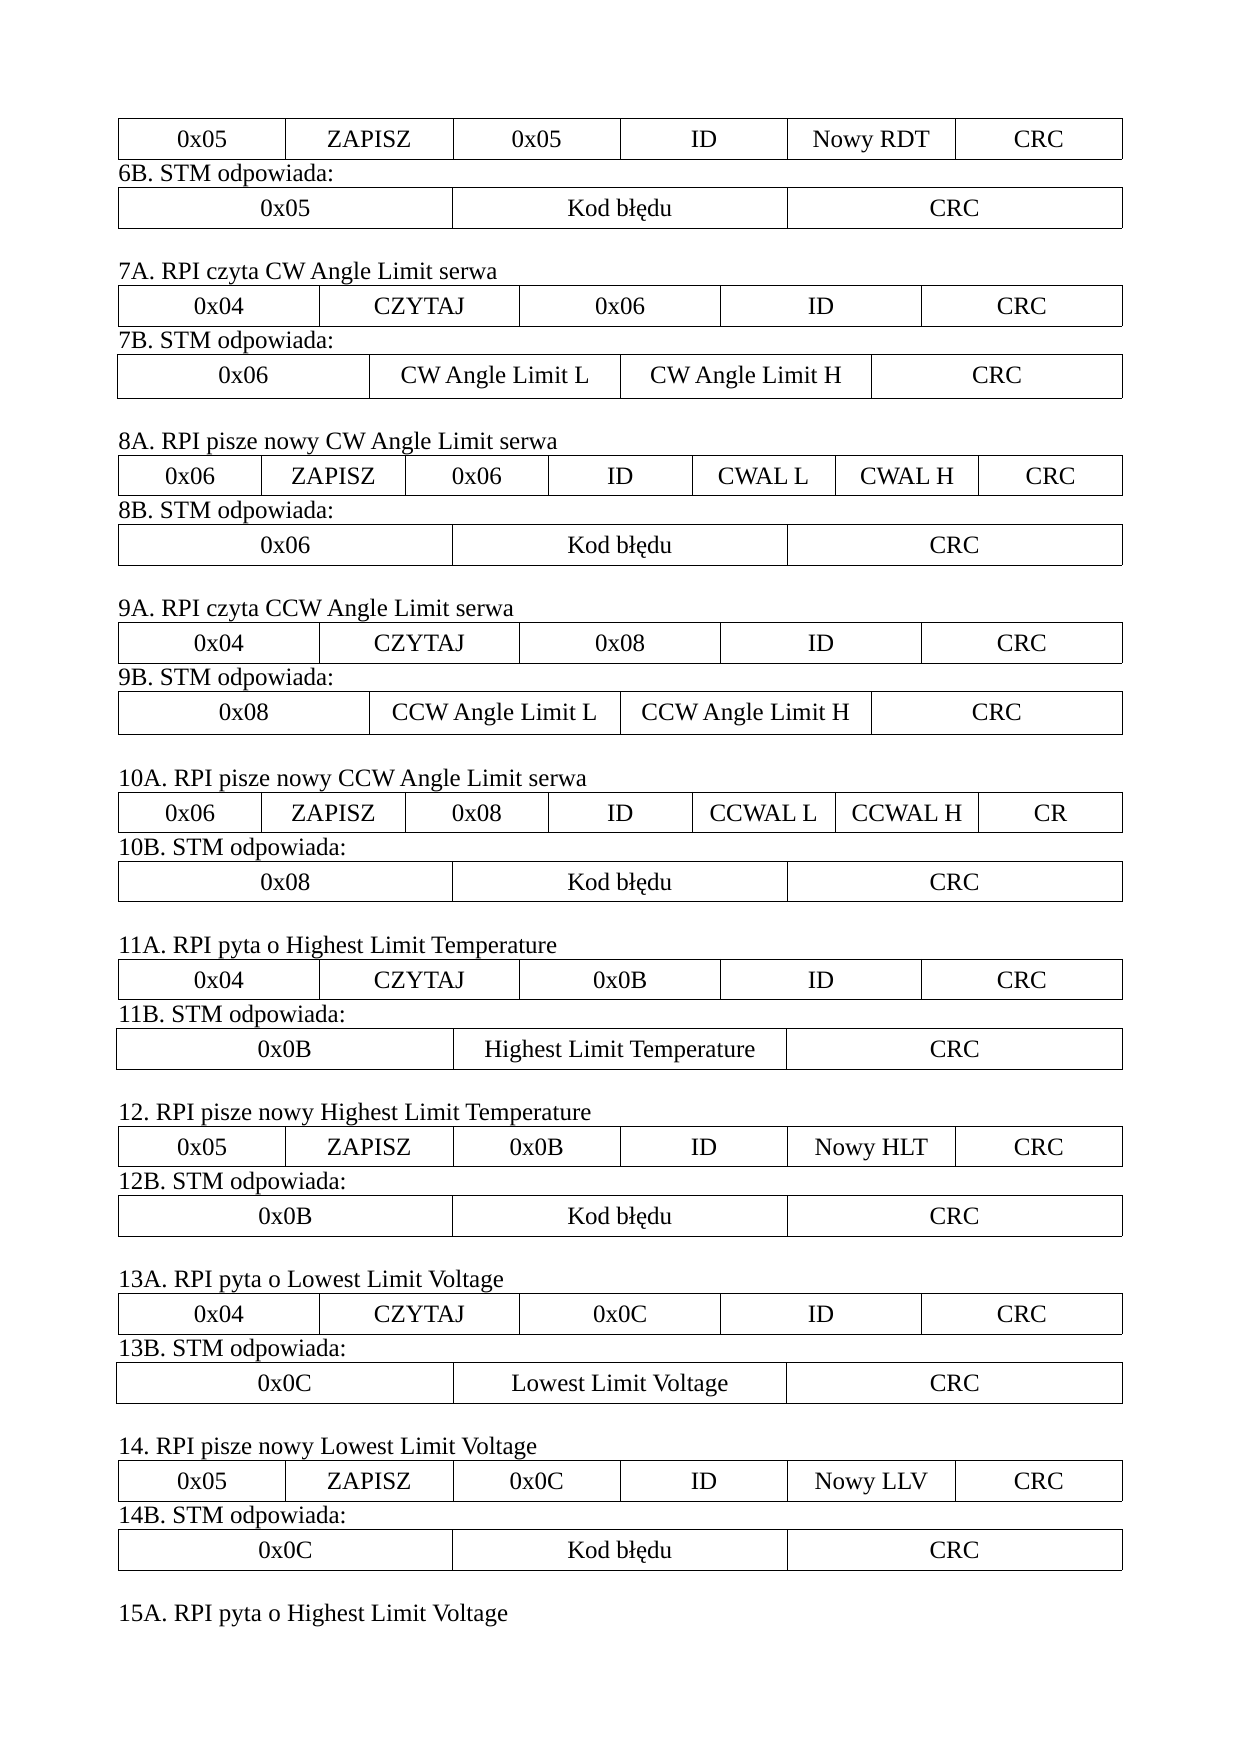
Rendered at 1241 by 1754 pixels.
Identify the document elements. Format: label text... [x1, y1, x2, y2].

table_header CR [979, 793, 1122, 832]
table_header ZAPISZ [286, 1461, 453, 1501]
table_header 0x05 [119, 119, 285, 158]
table_header 0x06 [119, 456, 261, 495]
table_header ZAPISZ [286, 1127, 453, 1166]
table_header 0x0B [520, 960, 720, 999]
table_header Nowy HLT [788, 1127, 955, 1166]
text 12B. STM odpowiada: [118, 1167, 1122, 1195]
table_header ZAPISZ [262, 793, 405, 832]
table_header CZYTAJ [320, 960, 519, 999]
text 9B. STM odpowiada: [118, 664, 1122, 691]
table_header 0x0C [117, 1363, 453, 1403]
table_header ID [721, 960, 921, 999]
text 8B. STM odpowiada: [118, 496, 1122, 524]
text 7B. STM odpowiada: [118, 327, 1122, 354]
table_header CWAL H [836, 456, 978, 495]
text 7A. RPI czyta CW Angle Limit serwa [118, 256, 1122, 285]
table_header ID [621, 1127, 787, 1166]
table_header CRC [787, 1363, 1122, 1403]
text 14B. STM odpowiada: [118, 1502, 1122, 1529]
table_header 0x05 [119, 1461, 285, 1501]
table_header CZYTAJ [320, 623, 519, 662]
table_header CRC [956, 1127, 1122, 1166]
table_header CRC [922, 286, 1122, 326]
table_header 0x0C [119, 1530, 452, 1570]
table_header 0x0B [119, 1196, 452, 1236]
table_header 0x06 [520, 286, 720, 326]
table_header ID [621, 119, 787, 158]
text 11A. RPI pyta o Highest Limit Temperature [118, 930, 1122, 959]
table_header CW Angle Limit H [621, 355, 871, 397]
table_header 0x04 [119, 1294, 319, 1333]
text 9A. RPI czyta CCW Angle Limit serwa [118, 593, 1122, 622]
table_header CRC [872, 692, 1122, 734]
table_header 0x06 [118, 355, 369, 397]
text 15A. RPI pyta o Highest Limit Voltage [118, 1598, 1122, 1627]
table_header ZAPISZ [286, 119, 453, 158]
table_header Kod błędu [453, 525, 787, 564]
table_header 0x04 [119, 623, 319, 662]
text 13B. STM odpowiada: [118, 1335, 1122, 1362]
table_header CRC [788, 188, 1122, 228]
table_header 0x0C [520, 1294, 720, 1333]
table_header CRC [922, 960, 1122, 999]
table_header CRC [788, 525, 1122, 564]
table_header 0x0C [454, 1461, 620, 1501]
text 6B. STM odpowiada: [118, 160, 1122, 187]
table_header CRC [956, 1461, 1122, 1501]
table_header ID [621, 1461, 787, 1501]
table_header ZAPISZ [262, 456, 405, 495]
table_header CCW Angle Limit L [370, 692, 620, 734]
table_header ID [721, 623, 921, 662]
table_header Highest Limit Temperature [454, 1029, 786, 1068]
text 12. RPI pisze nowy Highest Limit Temperature [118, 1097, 1122, 1126]
text 10B. STM odpowiada: [118, 833, 1122, 861]
table_header CCWAL H [836, 793, 978, 832]
table_header Nowy RDT [788, 119, 955, 158]
table_header Kod błędu [453, 1196, 787, 1236]
table_header CW Angle Limit L [370, 355, 620, 397]
table_header Nowy LLV [788, 1461, 955, 1501]
table_header CRC [979, 456, 1122, 495]
table_header 0x06 [119, 525, 452, 564]
table_header 0x05 [454, 119, 620, 158]
table_header 0x06 [119, 793, 261, 832]
table_header CRC [956, 119, 1122, 158]
table_header CZYTAJ [320, 1294, 519, 1333]
table_header CZYTAJ [320, 286, 519, 326]
table_header 0x05 [119, 1127, 285, 1166]
table_header CRC [922, 623, 1122, 662]
table_header ID [721, 1294, 921, 1333]
table_header 0x04 [119, 286, 319, 326]
table_header CCW Angle Limit H [621, 692, 871, 734]
table_header Kod błędu [453, 188, 787, 228]
table_header 0x04 [119, 960, 319, 999]
table_header CRC [922, 1294, 1122, 1333]
table_header 0x0B [454, 1127, 620, 1166]
text 13A. RPI pyta o Lowest Limit Voltage [118, 1264, 1122, 1293]
text 10A. RPI pisze nowy CCW Angle Limit serwa [118, 763, 1122, 792]
table_header CRC [788, 1196, 1122, 1236]
table_header Kod błędu [453, 862, 787, 901]
table_header 0x0B [117, 1029, 453, 1068]
table_header CRC [788, 1530, 1122, 1570]
table_header CWAL L [693, 456, 835, 495]
table_header CRC [788, 862, 1122, 901]
table_header 0x05 [119, 188, 452, 228]
table_header 0x08 [406, 793, 548, 832]
text 8A. RPI pisze nowy CW Angle Limit serwa [118, 426, 1122, 455]
table_header 0x08 [119, 692, 369, 734]
text 14. RPI pisze nowy Lowest Limit Voltage [118, 1431, 1122, 1460]
table_header CCWAL L [693, 793, 835, 832]
table_header 0x08 [119, 862, 452, 901]
table_header CRC [872, 355, 1122, 397]
table_header CRC [787, 1029, 1122, 1068]
table_header Lowest Limit Voltage [454, 1363, 786, 1403]
table_header ID [549, 793, 692, 832]
text 11B. STM odpowiada: [118, 1000, 1122, 1028]
table_header ID [721, 286, 921, 326]
table_header ID [549, 456, 692, 495]
table_header 0x06 [406, 456, 548, 495]
table_header Kod błędu [453, 1530, 787, 1570]
table_header 0x08 [520, 623, 720, 662]
